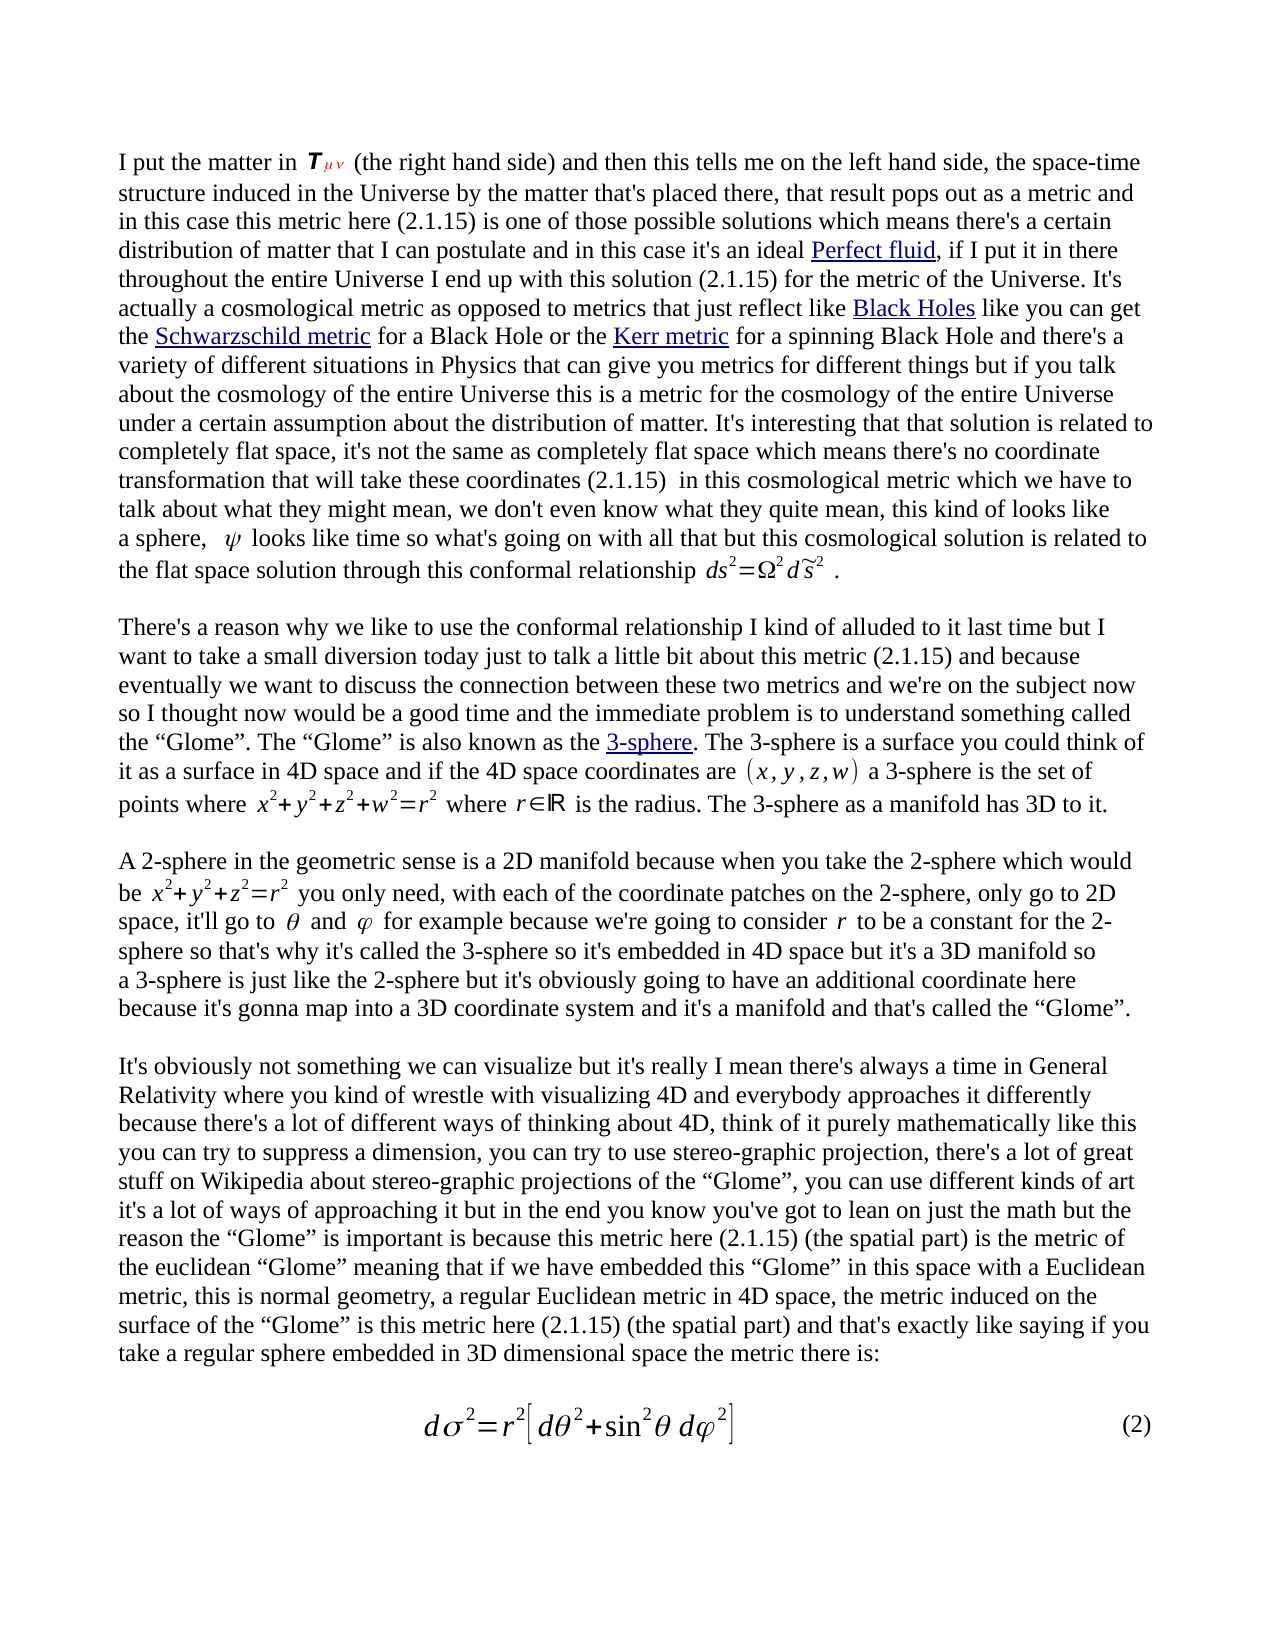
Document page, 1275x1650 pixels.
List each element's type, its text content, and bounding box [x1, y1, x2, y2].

text There's a reason why we like to use the conformal relationship I kind of alluded to it last time but I want to take a small diversion today just to talk a little bit about this metric (2.1.15) and because eventually we want to discuss the connection between these two metrics and we're on the subject now so I thought now would be a good time and the immediate problem is to understand something called the “Glome”. The “Glome” is also known as the 3-sphere. The 3-sphere is a surface you could think of it as a surface in 4D space and if the 4D space coordinates area 3-sphere is the set of points wherewhereis the radius. The 3-sphere as a manifold has 3D to it. [118, 612, 1157, 818]
text I put the matter in(the right hand side) and then this tells me on the left hand side, the space-time structure induced in the Universe by the matter that's placed there, that result pops out as a metric and in this case this metric here (2.1.15) is one of those possible solutions which means there's a certain distribution of matter that I can postulate and in this case it's an ideal Perfect fluid, if I put it in there [118, 147, 1157, 264]
table_header (2) [1041, 1396, 1157, 1452]
text about the cosmology of the entire Universe this is a metric for the cosmology of the entire Universe under a certain assumption about the distribution of matter. It's interesting that that solution is related to [118, 379, 1157, 436]
text It's obviously not something we can visualize but it's really I mean there's always a time in General Relativity where you kind of wrestle with visualizing 4D and everybody approaches it differently because there's a lot of different ways of thinking about 4D, think of it purely mathematically like this you can try to suppress a dimension, you can try to use stereo-graphic projection, there's a lot of great stuff on Wikipedia about stereo-graphic projections of the “Glome”, you can use different kinds of art [118, 1051, 1157, 1195]
text variety of different situations in Physics that can give you metrics for different things but if you talk [118, 350, 1157, 379]
text A 2-sphere in the geometric sense is a 2D manifold because when you take the 2-sphere which would beyou only need, with each of the coordinate patches on the 2-sphere, only go to 2D space, it'll go toandfor example because we're going to considerto be a constant for the 2-sphere so that's why it's called the 3-sphere so it's embedded in 4D space but it's a 3D manifold so [118, 846, 1157, 965]
text completely flat space, it's not the same as completely flat space which means there's no coordinate [118, 436, 1157, 465]
table_header [118, 1396, 1041, 1452]
text it's a lot of ways of approaching it but in the end you know you've got to lean on just the math but the reason the “Glome” is important is because this metric here (2.1.15) (the spatial part) is the metric of [118, 1195, 1157, 1252]
text throughout the entire Universe I end up with this solution (2.1.15) for the metric of the Universe. It's actually a cosmological metric as opposed to metrics that just reflect like Black Holes like you can get the Schwarzschild metric for a Black Hole or the Kerr metric for a spinning Black Hole and there's a [118, 264, 1157, 350]
text a sphere, looks like time so what's going on with all that but this cosmological solution is related to the flat space solution through this conformal relationship. [118, 523, 1157, 583]
text transformation that will take these coordinates (2.1.15) in this cosmological metric which we have to talk about what they might mean, we don't even know what they quite mean, this kind of looks like [118, 465, 1157, 523]
text a 3-sphere is just like the 2-sphere but it's obviously going to have an additional coordinate here because it's gonna map into a 3D coordinate system and it's a manifold and that's called the “Glome”. [118, 965, 1157, 1022]
text the euclidean “Glome” meaning that if we have embedded this “Glome” in this space with a Euclidean metric, this is normal geometry, a regular Euclidean metric in 4D space, the metric induced on the surface of the “Glome” is this metric here (2.1.15) (the spatial part) and that's exactly like saying if you take a regular sphere embedded in 3D dimensional space the metric there is: [118, 1252, 1157, 1367]
